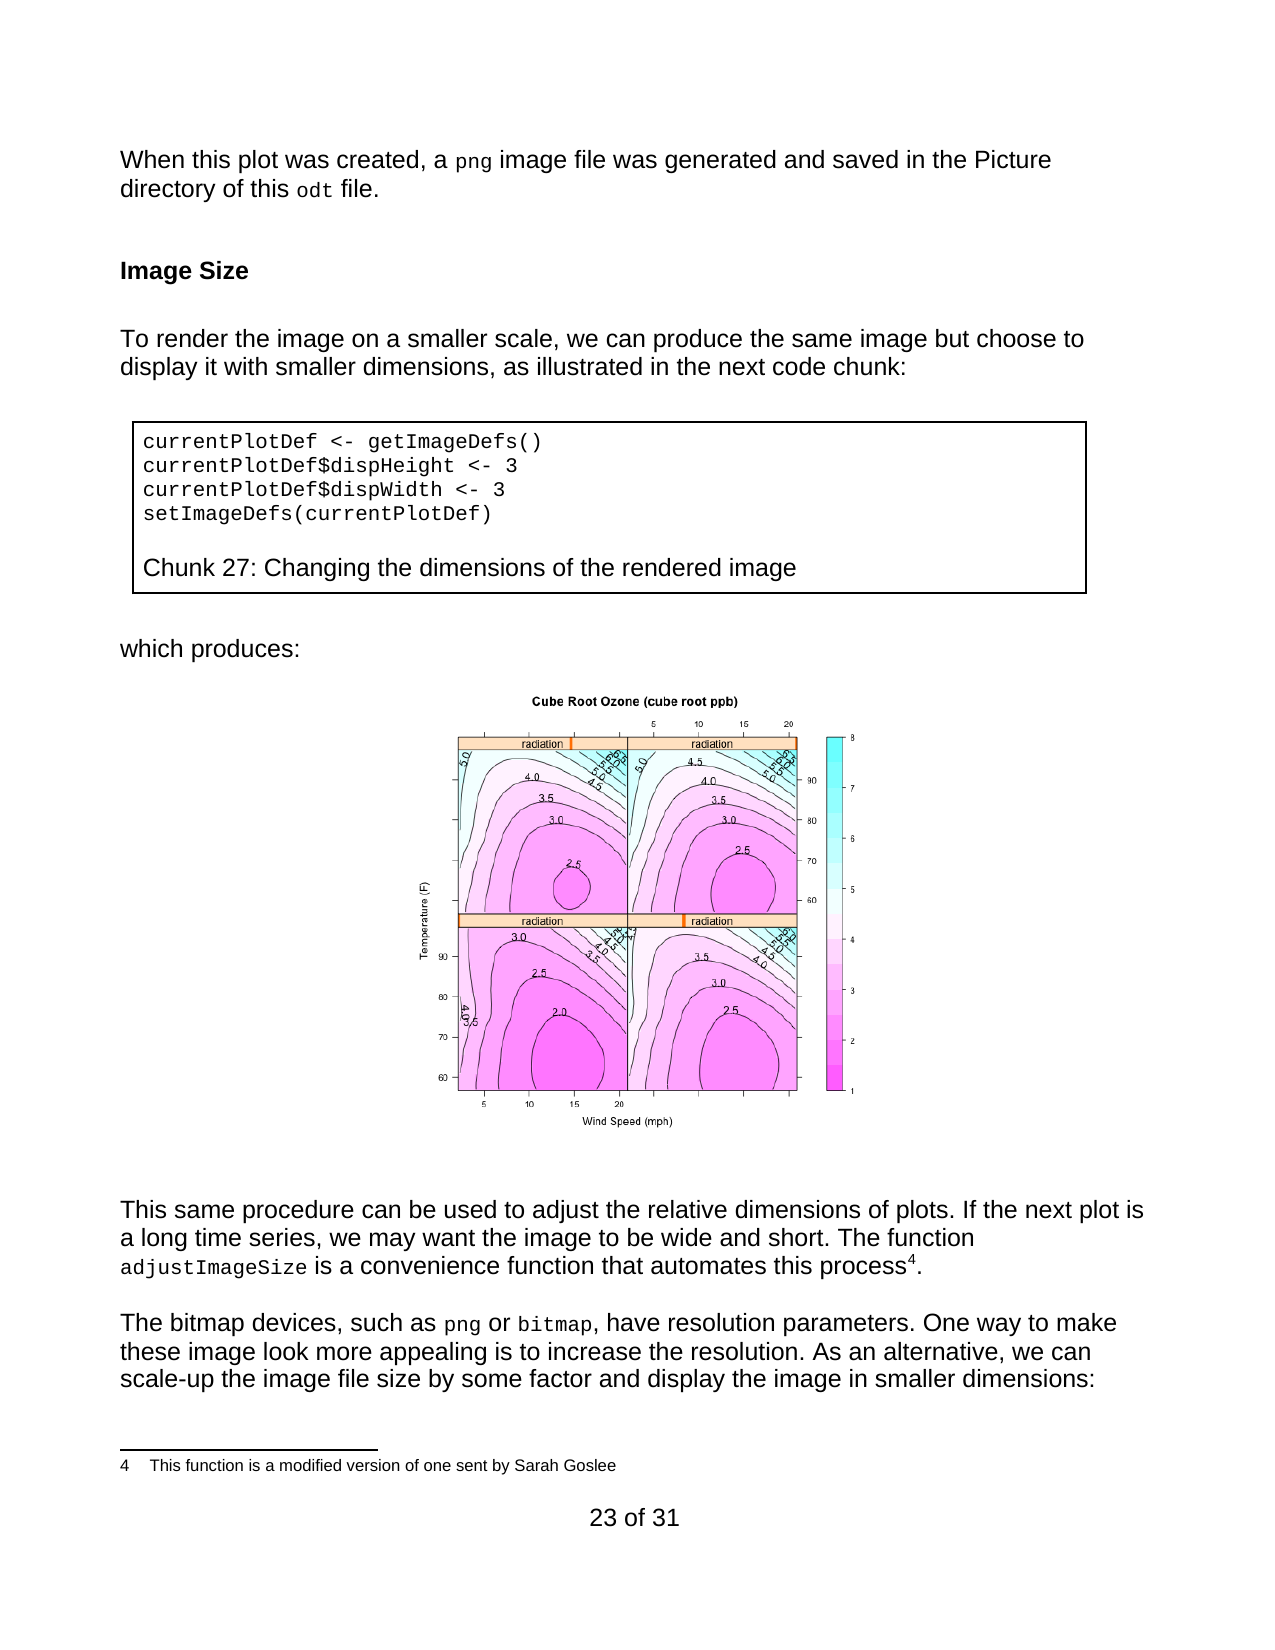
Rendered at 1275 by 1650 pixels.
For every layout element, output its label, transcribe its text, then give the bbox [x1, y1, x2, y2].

text The bitmap devices, such as png or bitmap, have resolution parameters. One way to make these image look more appealing is to increase the resolution. As an alternative, we can scale-up the image file size by some factor and display the image in smaller dimensions: [120, 1308, 1149, 1393]
text which produces: [120, 634, 1149, 662]
subtitle Image Size [120, 257, 1149, 284]
text This function is a modified version of one sent by Sarah Goslee [120, 1456, 1149, 1474]
text currentPlotDef$dispWidth <- 3 [143, 479, 1076, 502]
text When this plot was created, a png image file was generated and saved in the Picture directory of this odt file. [120, 146, 1149, 204]
text This same procedure can be used to adjust the relative dimensions of plots. If the next plot is a long time series, we may want the image to be wide and short. The function adjustImageSize is a convenience function that automates this process. [120, 1196, 1149, 1281]
text setImageDefs(currentPlotDef) [143, 502, 1076, 526]
text Chunk 27: Changing the dimensions of the rendered image [143, 554, 1076, 582]
picture [409, 690, 860, 1141]
text currentPlotDef <- getImageDefs() [143, 432, 1076, 455]
text To render the image on a smaller scale, we can produce the same image but choose to display it with smaller dimensions, as illustrated in the next code chunk: [120, 325, 1149, 381]
text currentPlotDef$dispHeight <- 3 [143, 455, 1076, 479]
